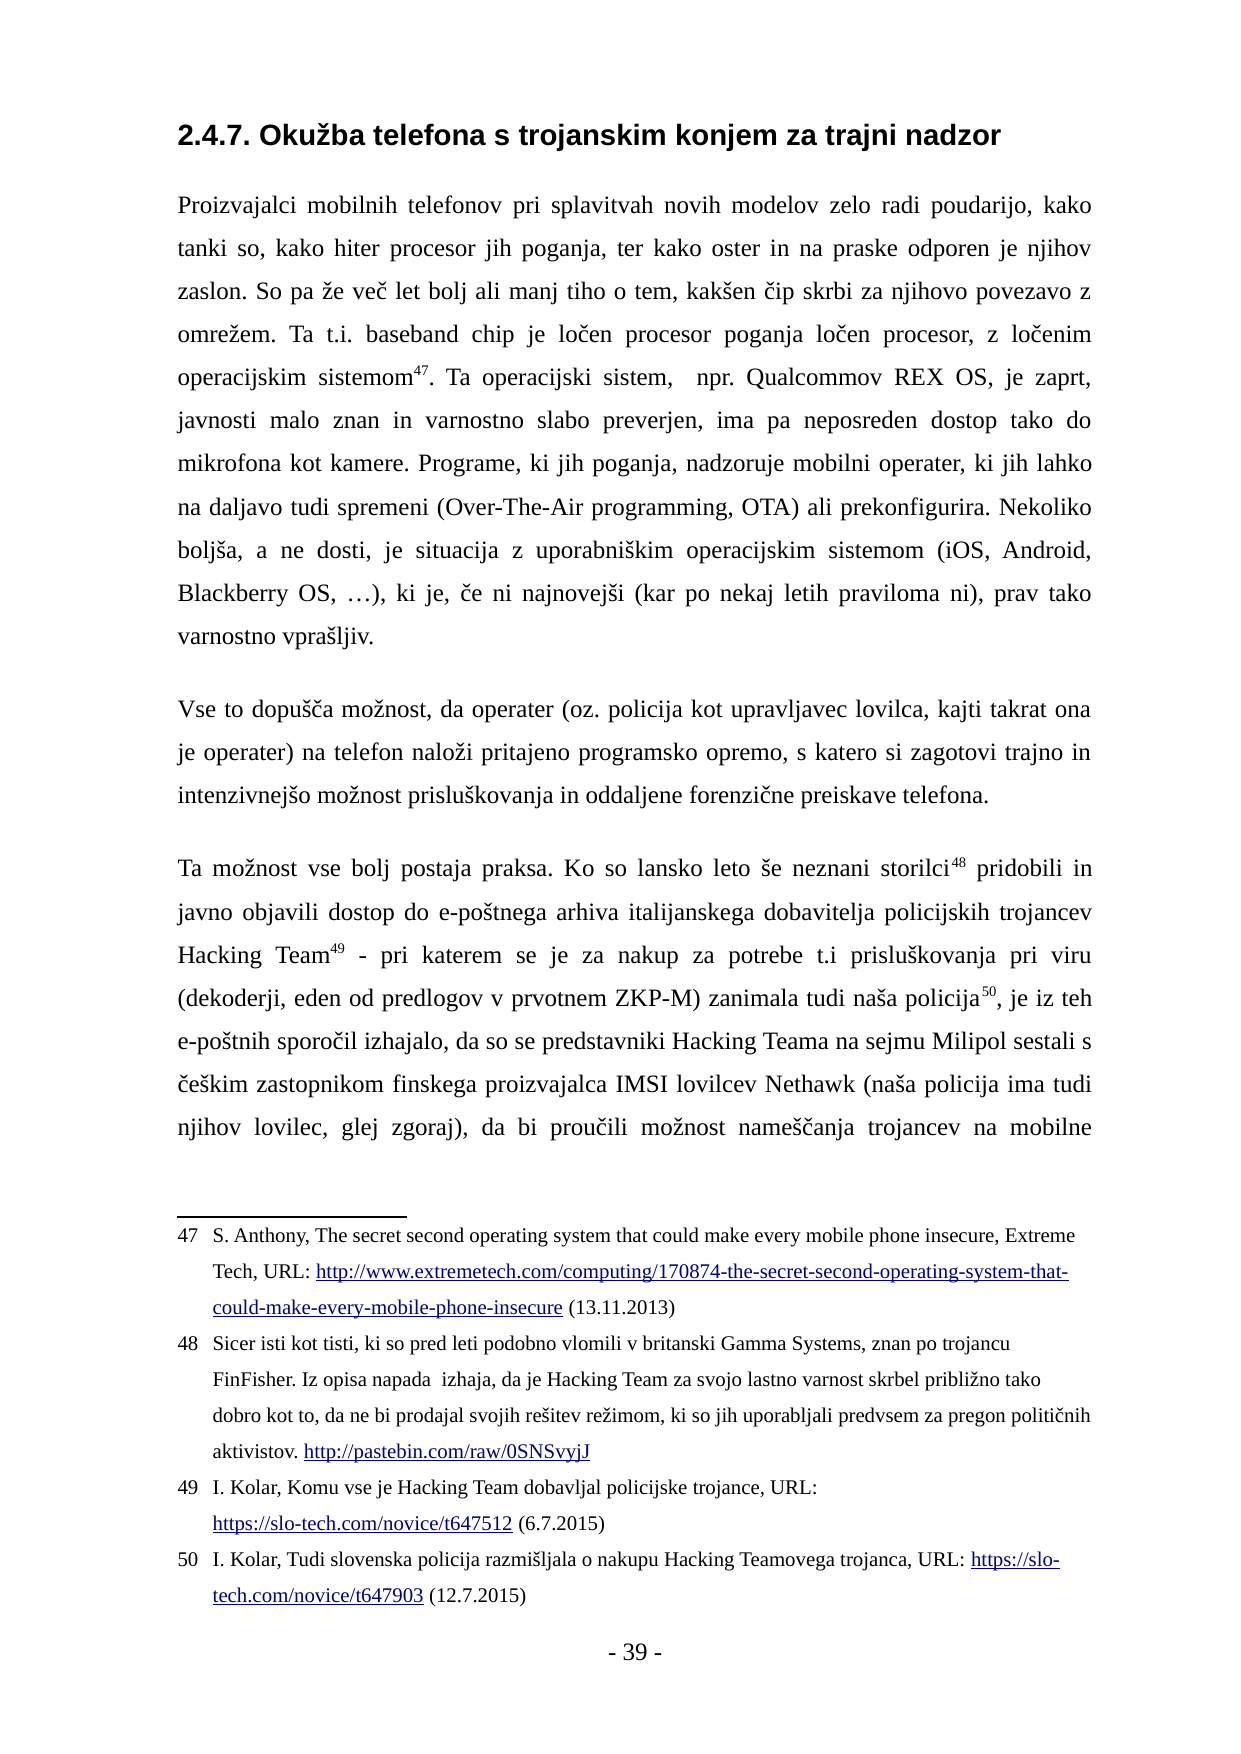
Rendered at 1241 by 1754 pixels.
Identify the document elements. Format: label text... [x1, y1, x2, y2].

text I. Kolar, Tudi slovenska policija razmišljala o nakupu Hacking Teamovega trojanca, URL: https://slo-tech.com/novice/t647903 (12.7.2015) [177, 1547, 1093, 1607]
text Vse to dopušča možnost, da operater (oz. policija kot upravljavec lovilca, kajti takrat ona je operater) na telefon naloži pritajeno programsko opremo, s katero si zagotovi trajno in intenzivnejšo možnost prisluškovanja in oddaljene forenzične preiskave telefona. [177, 694, 1093, 809]
text Sicer isti kot tisti, ki so pred leti podobno vlomili v britanski Gamma Systems, znan po trojancu FinFisher. Iz opisa napada izhaja, da je Hacking Team za svojo lastno varnost skrbel približno tako dobro kot to, da ne bi prodajal svojih rešitev režimom, ki so jih uporabljali predvsem za pregon političnih aktivistov. http://pastebin.com/raw/0SNSvyjJ [177, 1331, 1093, 1463]
text Proizvajalci mobilnih telefonov pri splavitvah novih modelov zelo radi poudarijo, kako tanki so, kako hiter procesor jih poganja, ter kako oster in na praske odporen je njihov zaslon. So pa že več let bolj ali manj tiho o tem, kakšen čip skrbi za njihovo povezavo z omrežem. Ta t.i. baseband chip je ločen procesor poganja ločen procesor, z ločenim operacijskim sistemom. Ta operacijski sistem, npr. Qualcommov REX OS, je zaprt, javnosti malo znan in varnostno slabo preverjen, ima pa neposreden dostop tako do mikrofona kot kamere. Programe, ki jih poganja, nadzoruje mobilni operater, ki jih lahko na daljavo tudi spremeni (Over-The-Air programming, OTA) ali prekonfigurira. Nekoliko boljša, a ne dosti, je situacija z uporabniškim operacijskim sistemom (iOS, Android, Blackberry OS, …), ki je, če ni najnovejši (kar po nekaj letih praviloma ni), prav tako varnostno vprašljiv. [177, 190, 1093, 650]
text S. Anthony, The secret second operating system that could make every mobile phone insecure, Extreme Tech, URL: http://www.extremetech.com/computing/170874-the-secret-second-operating-system-that-could-make-every-mobile-phone-insecure (13.11.2013) [177, 1223, 1093, 1319]
subtitle 2.4.7. Okužba telefona s trojanskim konjem za trajni nadzor [177, 118, 1093, 152]
text Ta možnost vse bolj postaja praksa. Ko so lansko leto še neznani storilci pridobili in javno objavili dostop do e-poštnega arhiva italijanskega dobavitelja policijskih trojancev Hacking Team - pri katerem se je za nakup za potrebe t.i prisluškovanja pri viru (dekoderji, eden od predlogov v prvotnem ZKP-M) zanimala tudi naša policija, je iz teh e-poštnih sporočil izhajalo, da so se predstavniki Hacking Teama na sejmu Milipol sestali s češkim zastopnikom finskega proizvajalca IMSI lovilcev Nethawk (naša policija ima tudi njihov lovilec, glej zgoraj), da bi proučili možnost nameščanja trojancev na mobilne [177, 853, 1093, 1141]
text I. Kolar, Komu vse je Hacking Team dobavljal policijske trojance, URL: https://slo-tech.com/novice/t647512 (6.7.2015) [177, 1475, 1093, 1535]
